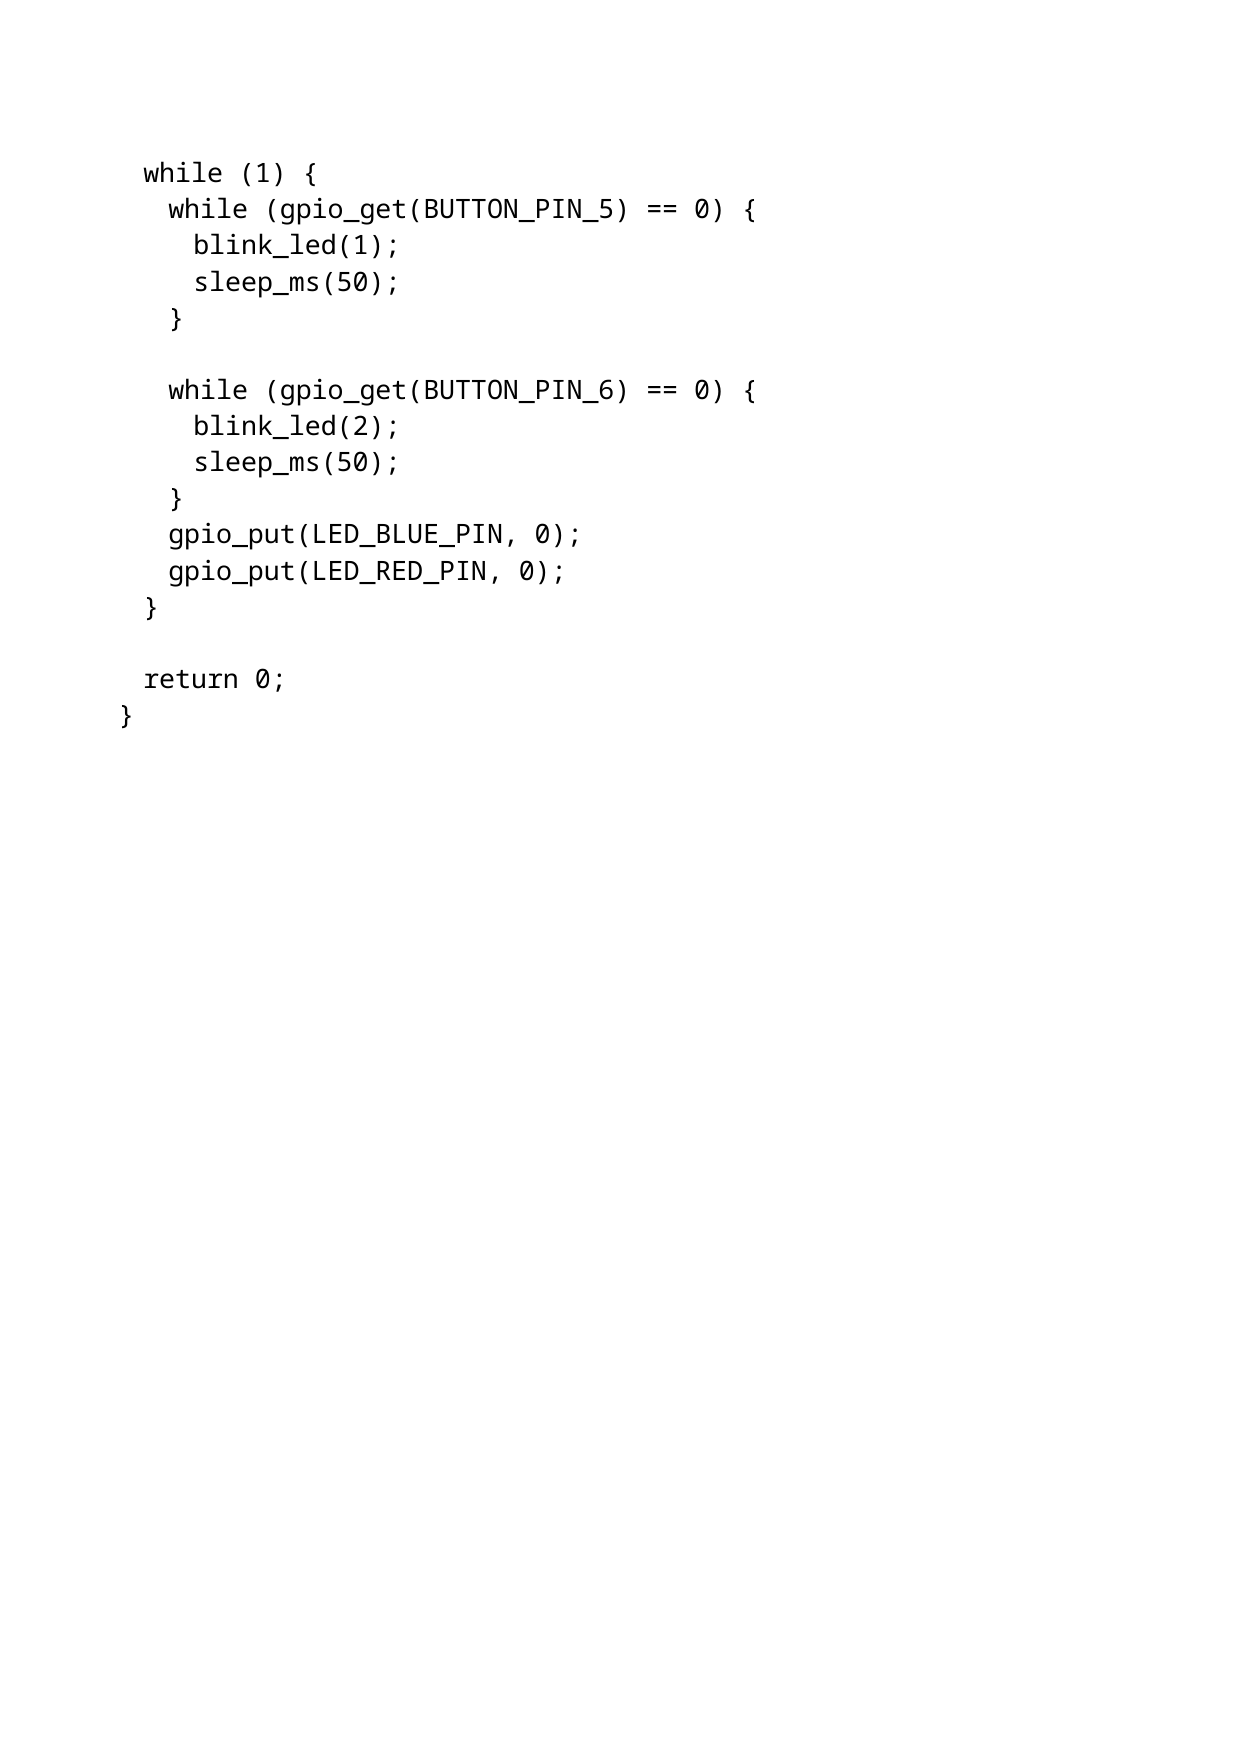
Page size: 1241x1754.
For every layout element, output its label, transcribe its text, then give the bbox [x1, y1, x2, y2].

text while (1) { [118, 154, 1122, 190]
text sleep_ms(50); [118, 262, 1122, 299]
text } [118, 479, 1122, 515]
text blink_led(2); [118, 407, 1122, 443]
text while (gpio_get(BUTTON_PIN_6) == 0) { [118, 371, 1122, 407]
text sleep_ms(50); [118, 443, 1122, 479]
text } [118, 588, 1122, 624]
text gpio_put(LED_RED_PIN, 0); [118, 551, 1122, 588]
text while (gpio_get(BUTTON_PIN_5) == 0) { [118, 190, 1122, 226]
text gpio_put(LED_BLUE_PIN, 0); [118, 515, 1122, 551]
text } [118, 299, 1122, 335]
text } [118, 696, 1122, 732]
text blink_led(1); [118, 226, 1122, 262]
text return 0; [118, 660, 1122, 696]
